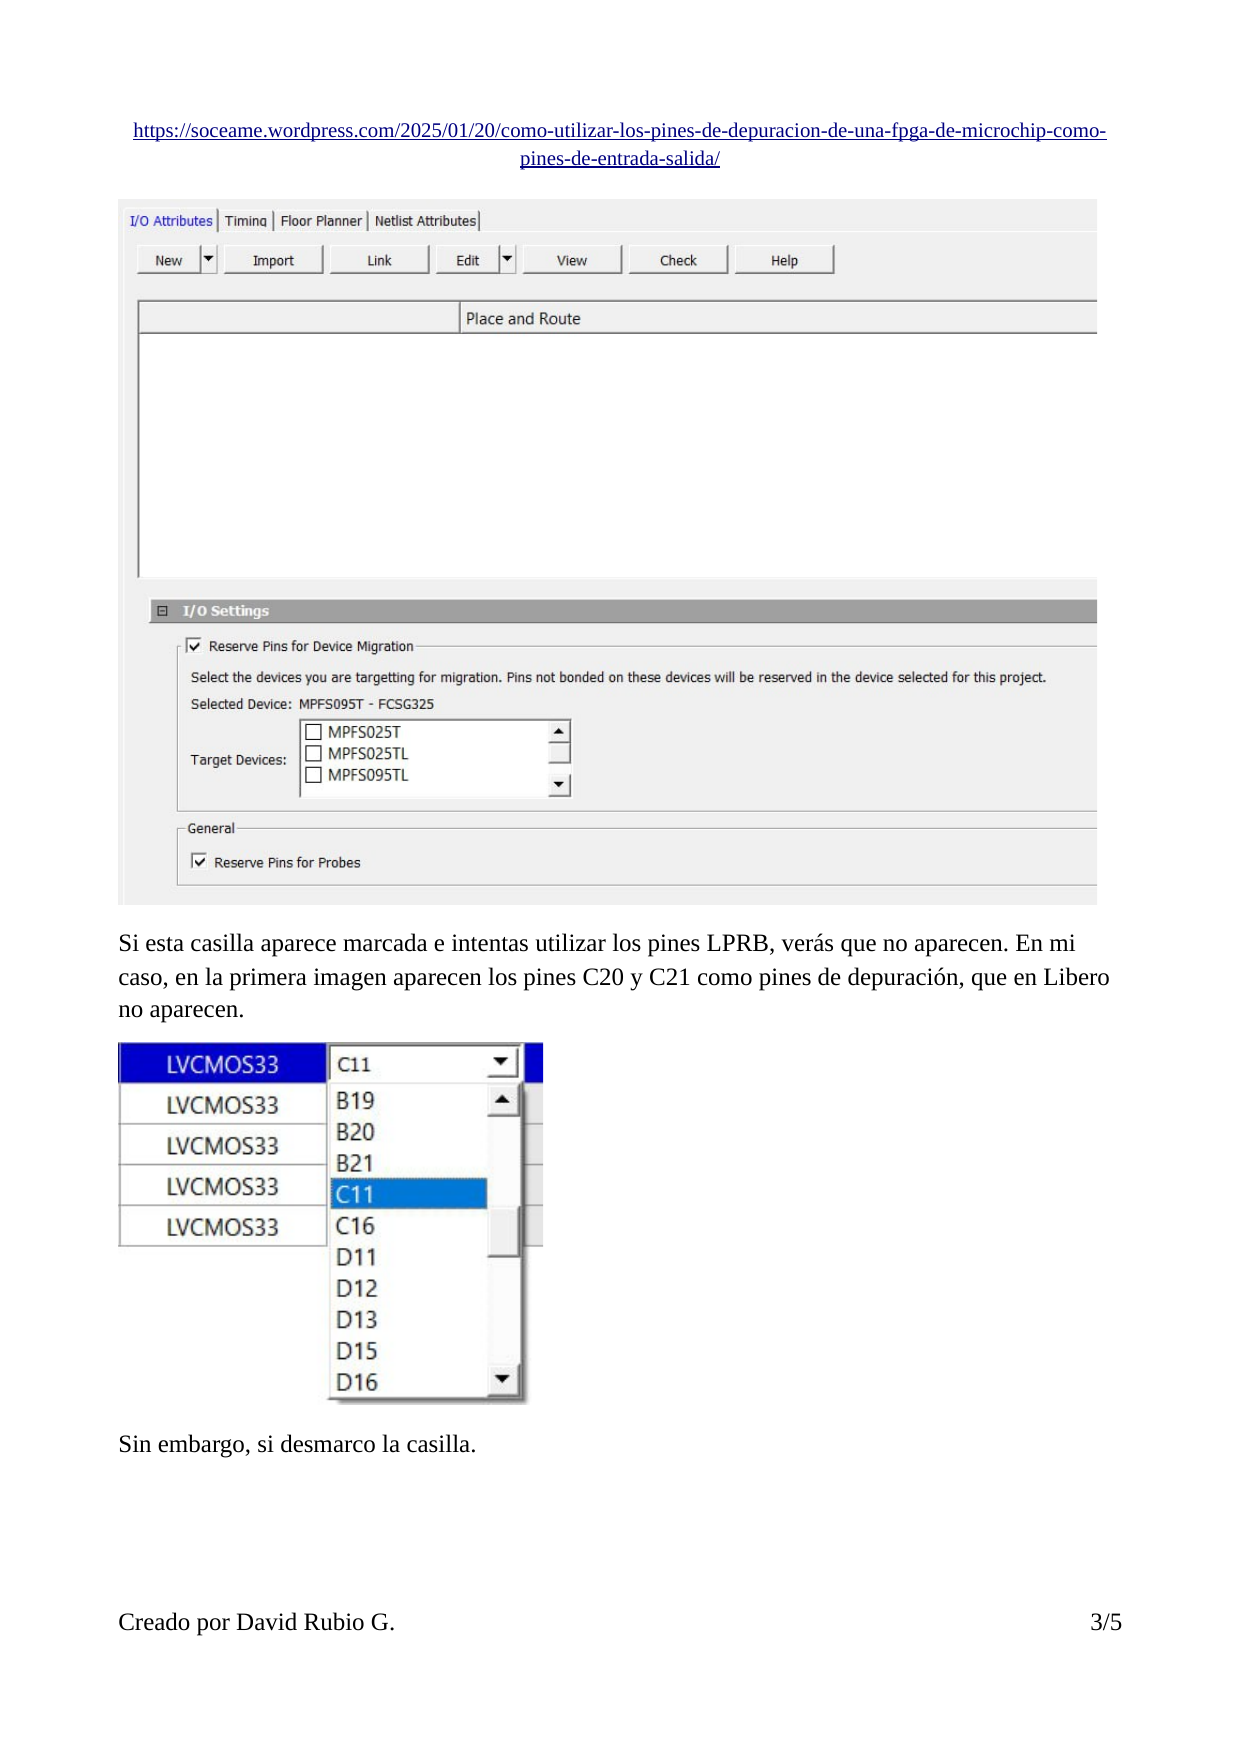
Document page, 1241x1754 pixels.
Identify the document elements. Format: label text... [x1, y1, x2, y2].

text Sin embargo, si desmarco la casilla. [118, 1429, 1122, 1458]
picture [118, 199, 1098, 905]
picture [118, 1042, 544, 1405]
text Si esta casilla aparece marcada e intentas utilizar los pines LPRB, verás que no aparecen. En mi caso, en la primera imagen aparecen los pines C20 y C21 como pines de depuración, que en Libero no aparecen. [118, 928, 1122, 1023]
